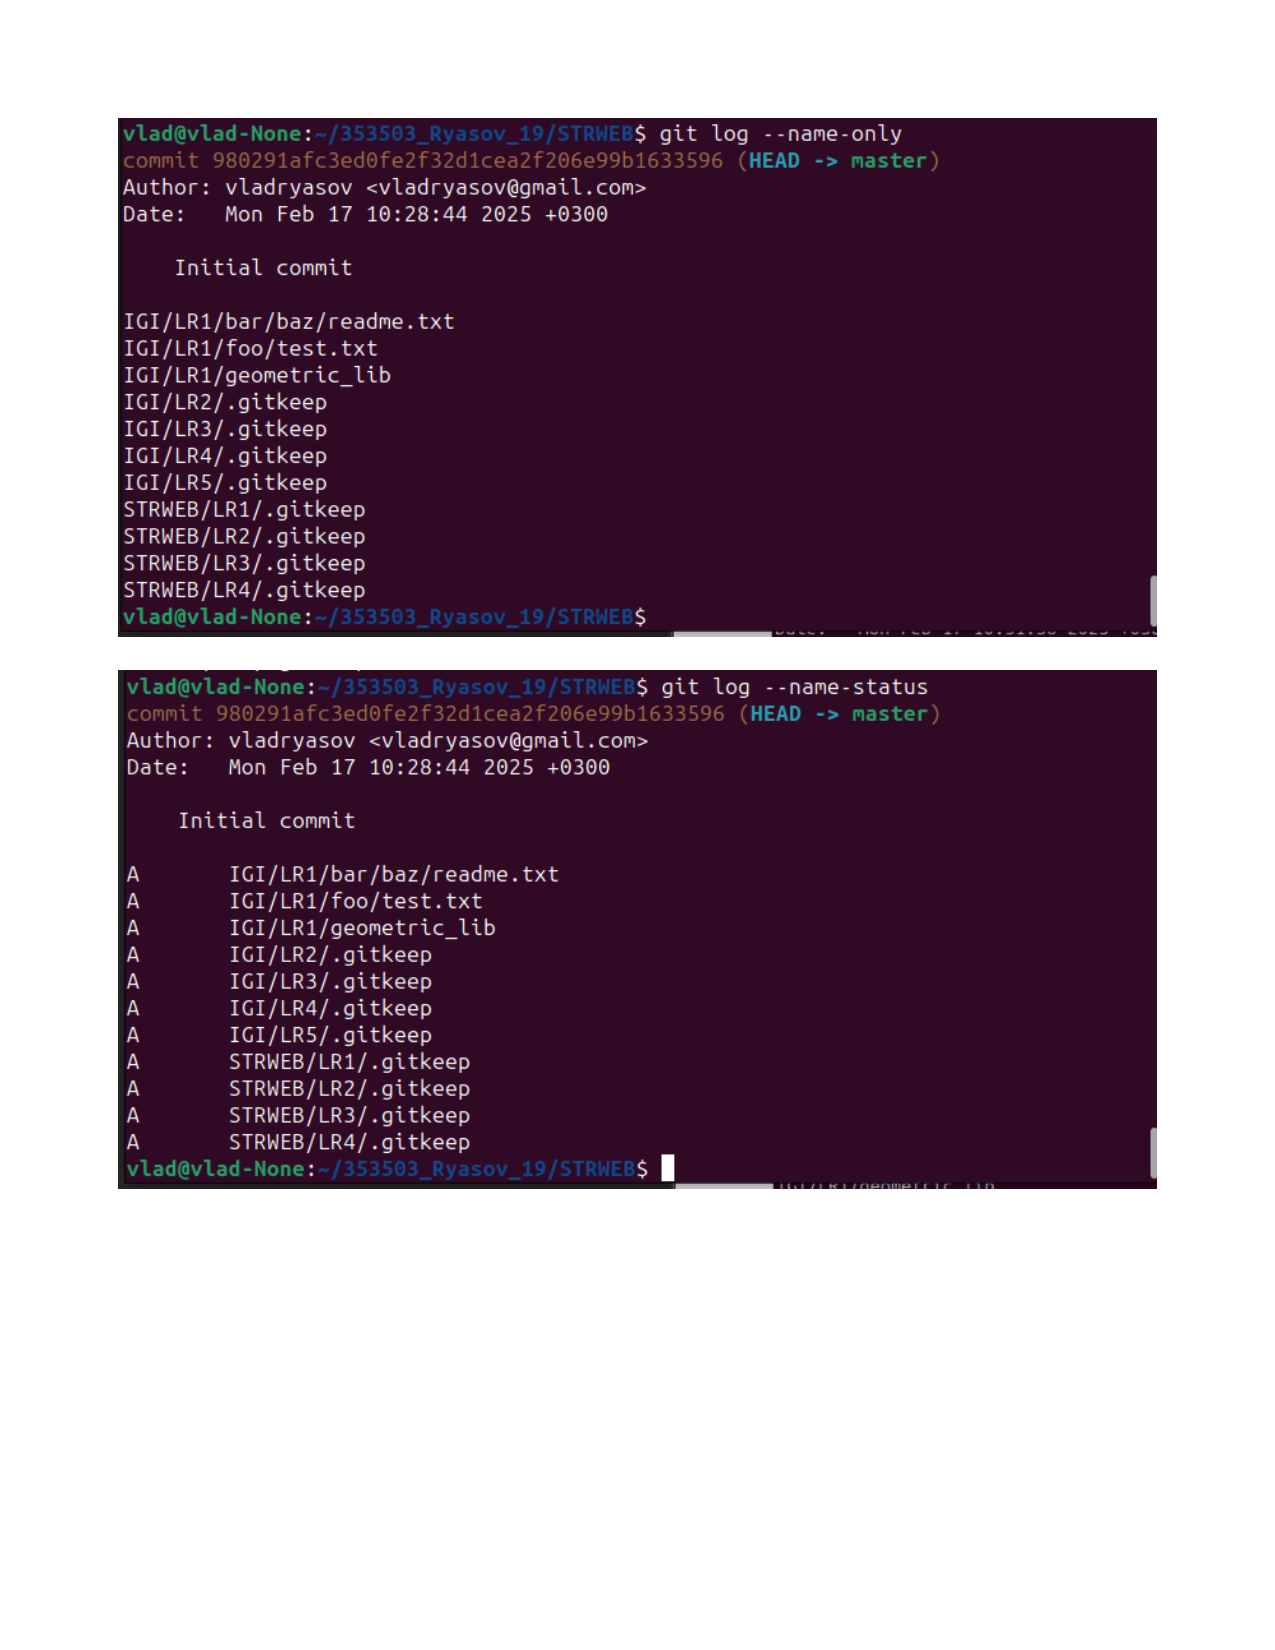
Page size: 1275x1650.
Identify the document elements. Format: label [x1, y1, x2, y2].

picture [118, 118, 1157, 637]
picture [118, 670, 1157, 1189]
